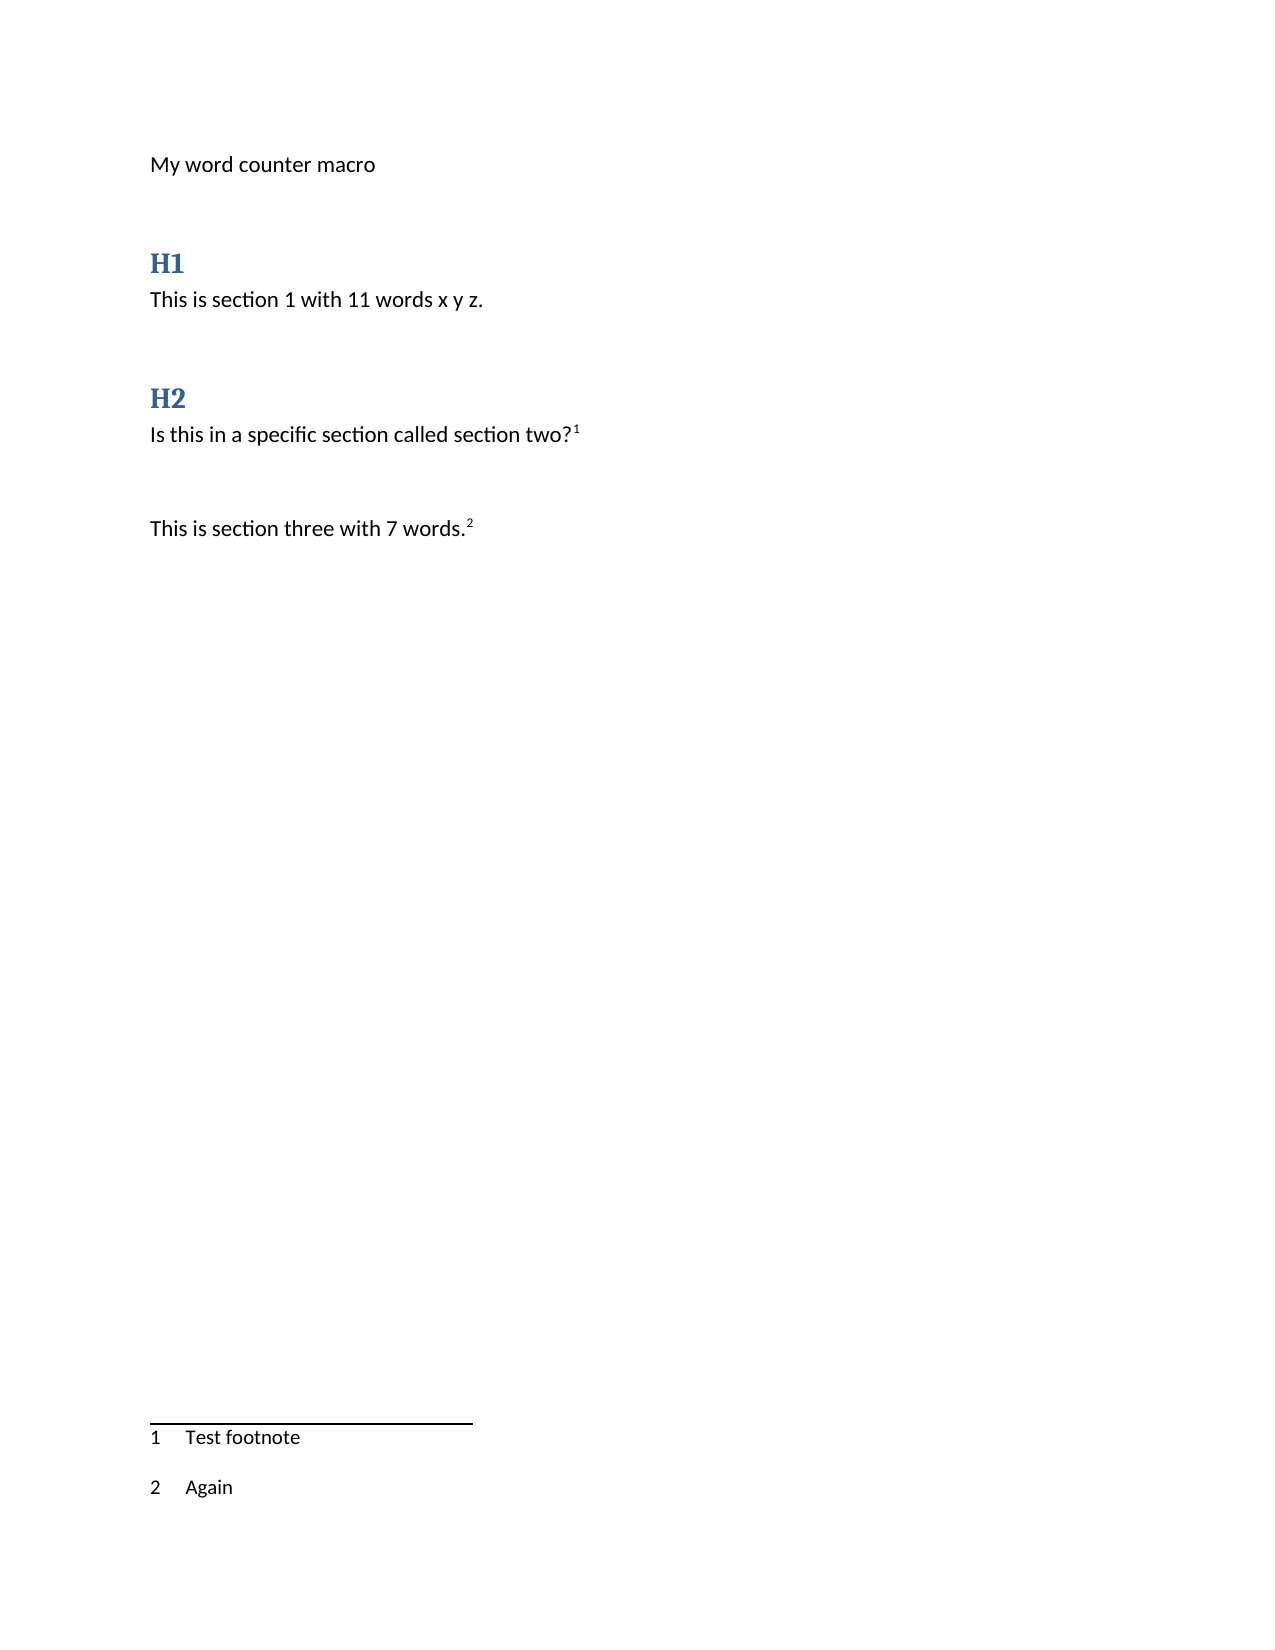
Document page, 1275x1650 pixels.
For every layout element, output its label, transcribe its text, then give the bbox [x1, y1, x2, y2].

text My word counter macro [150, 150, 1125, 178]
subtitle H1 [150, 247, 1125, 280]
subtitle H2 [150, 382, 1125, 416]
text This is section 1 with 11 words x y z. [150, 285, 1125, 313]
text Test footnote [150, 1424, 1125, 1450]
text Is this in a specific section called section two? [150, 421, 1125, 449]
text Again [150, 1474, 1125, 1500]
text This is section three with 7 words. [150, 514, 1125, 542]
